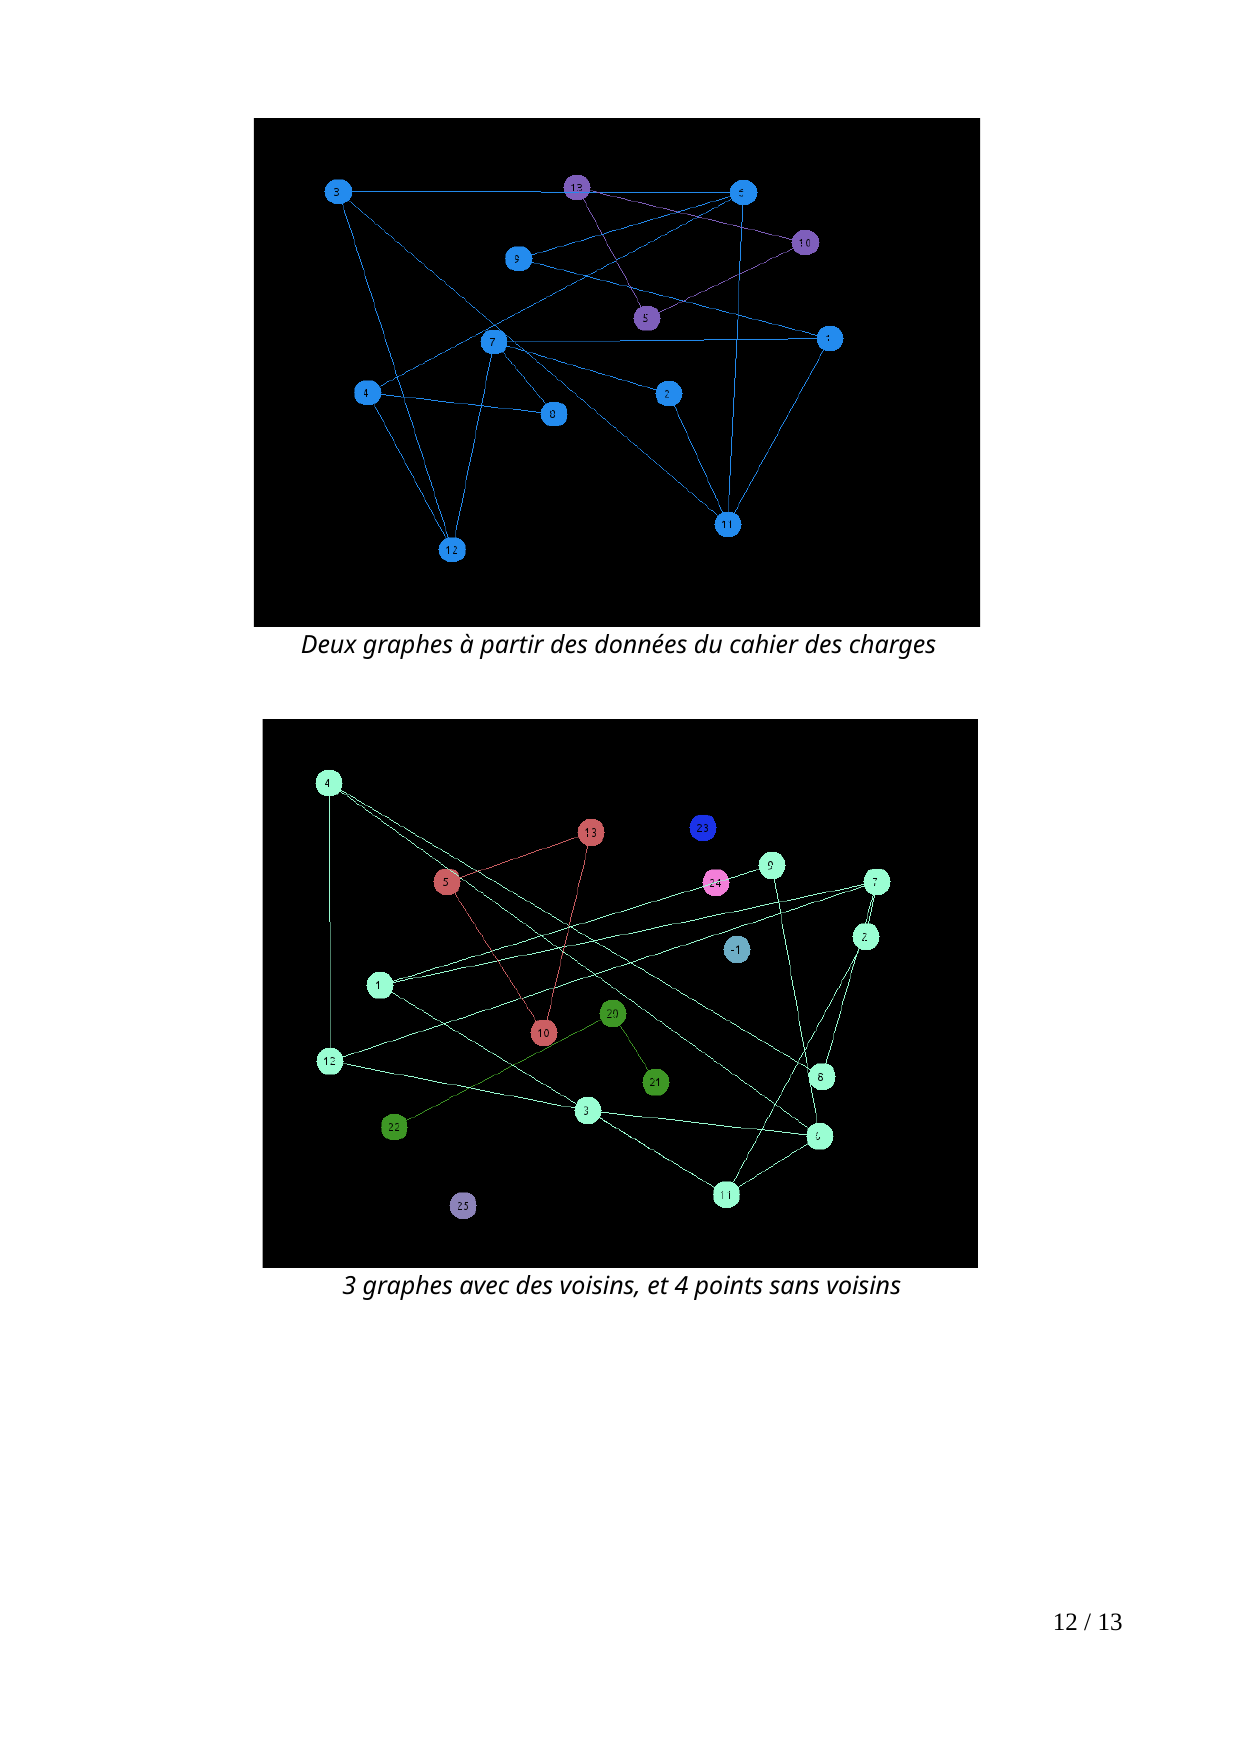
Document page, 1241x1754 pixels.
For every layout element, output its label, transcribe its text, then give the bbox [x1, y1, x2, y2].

text Deux graphes à partir des données du cahier des charges [118, 118, 1122, 660]
picture [262, 719, 978, 1268]
text 3 graphes avec des voisins, et 4 points sans voisins [118, 719, 1122, 1302]
picture [253, 118, 980, 627]
